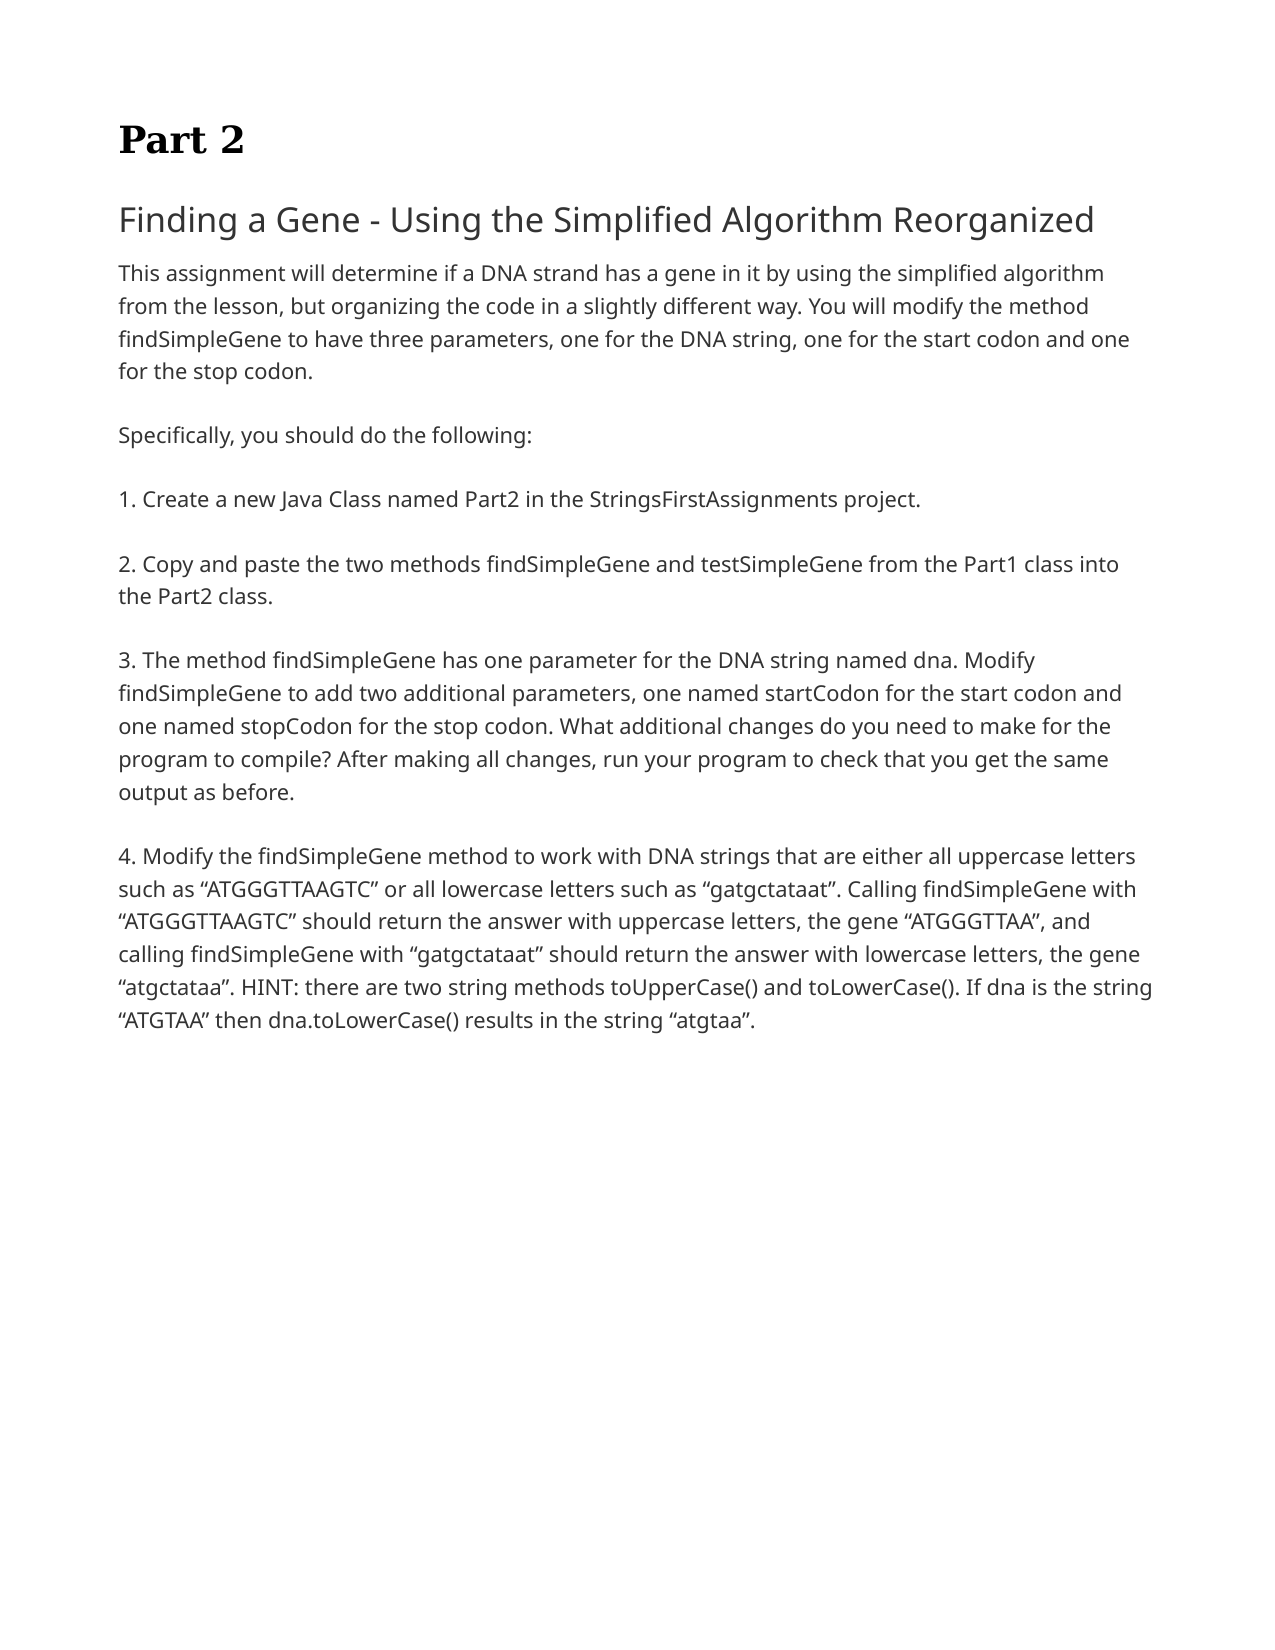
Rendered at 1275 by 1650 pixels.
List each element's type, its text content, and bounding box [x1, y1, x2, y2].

subtitle Part 2 [118, 118, 1157, 162]
text Specifically, you should do the following: [118, 417, 1157, 450]
text This assignment will determine if a DNA strand has a gene in it by using the simplified algorithm from the lesson, but organizing the code in a slightly different way. You will modify the method findSimpleGene to have three parameters, one for the DNA string, one for the start codon and one for the stop codon. [118, 255, 1157, 386]
text 4. Modify the findSimpleGene method to work with DNA strings that are either all uppercase letters such as “ATGGGTTAAGTC” or all lowercase letters such as “gatgctataat”. Calling findSimpleGene with “ATGGGTTAAGTC” should return the answer with uppercase letters, the gene “ATGGGTTAA”, and calling findSimpleGene with “gatgctataat” should return the answer with lowercase letters, the gene “atgctataa”. HINT: there are two string methods toUpperCase() and toLowerCase(). If dna is the string “ATGTAA” then dna.toLowerCase() results in the string “atgtaa”. [118, 838, 1157, 1034]
text 1. Create a new Java Class named Part2 in the StringsFirstAssignments project. [118, 481, 1157, 514]
text 2. Copy and paste the two methods findSimpleGene and testSimpleGene from the Part1 class into the Part2 class. [118, 546, 1157, 611]
subtitle Finding a Gene - Using the Simplified Algorithm Reorganized [118, 196, 1157, 242]
text 3. The method findSimpleGene has one parameter for the DNA string named dna. Modify findSimpleGene to add two additional parameters, one named startCodon for the start codon and one named stopCodon for the stop codon. What additional changes do you need to make for the program to compile? After making all changes, run your program to check that you get the same output as before. [118, 642, 1157, 806]
